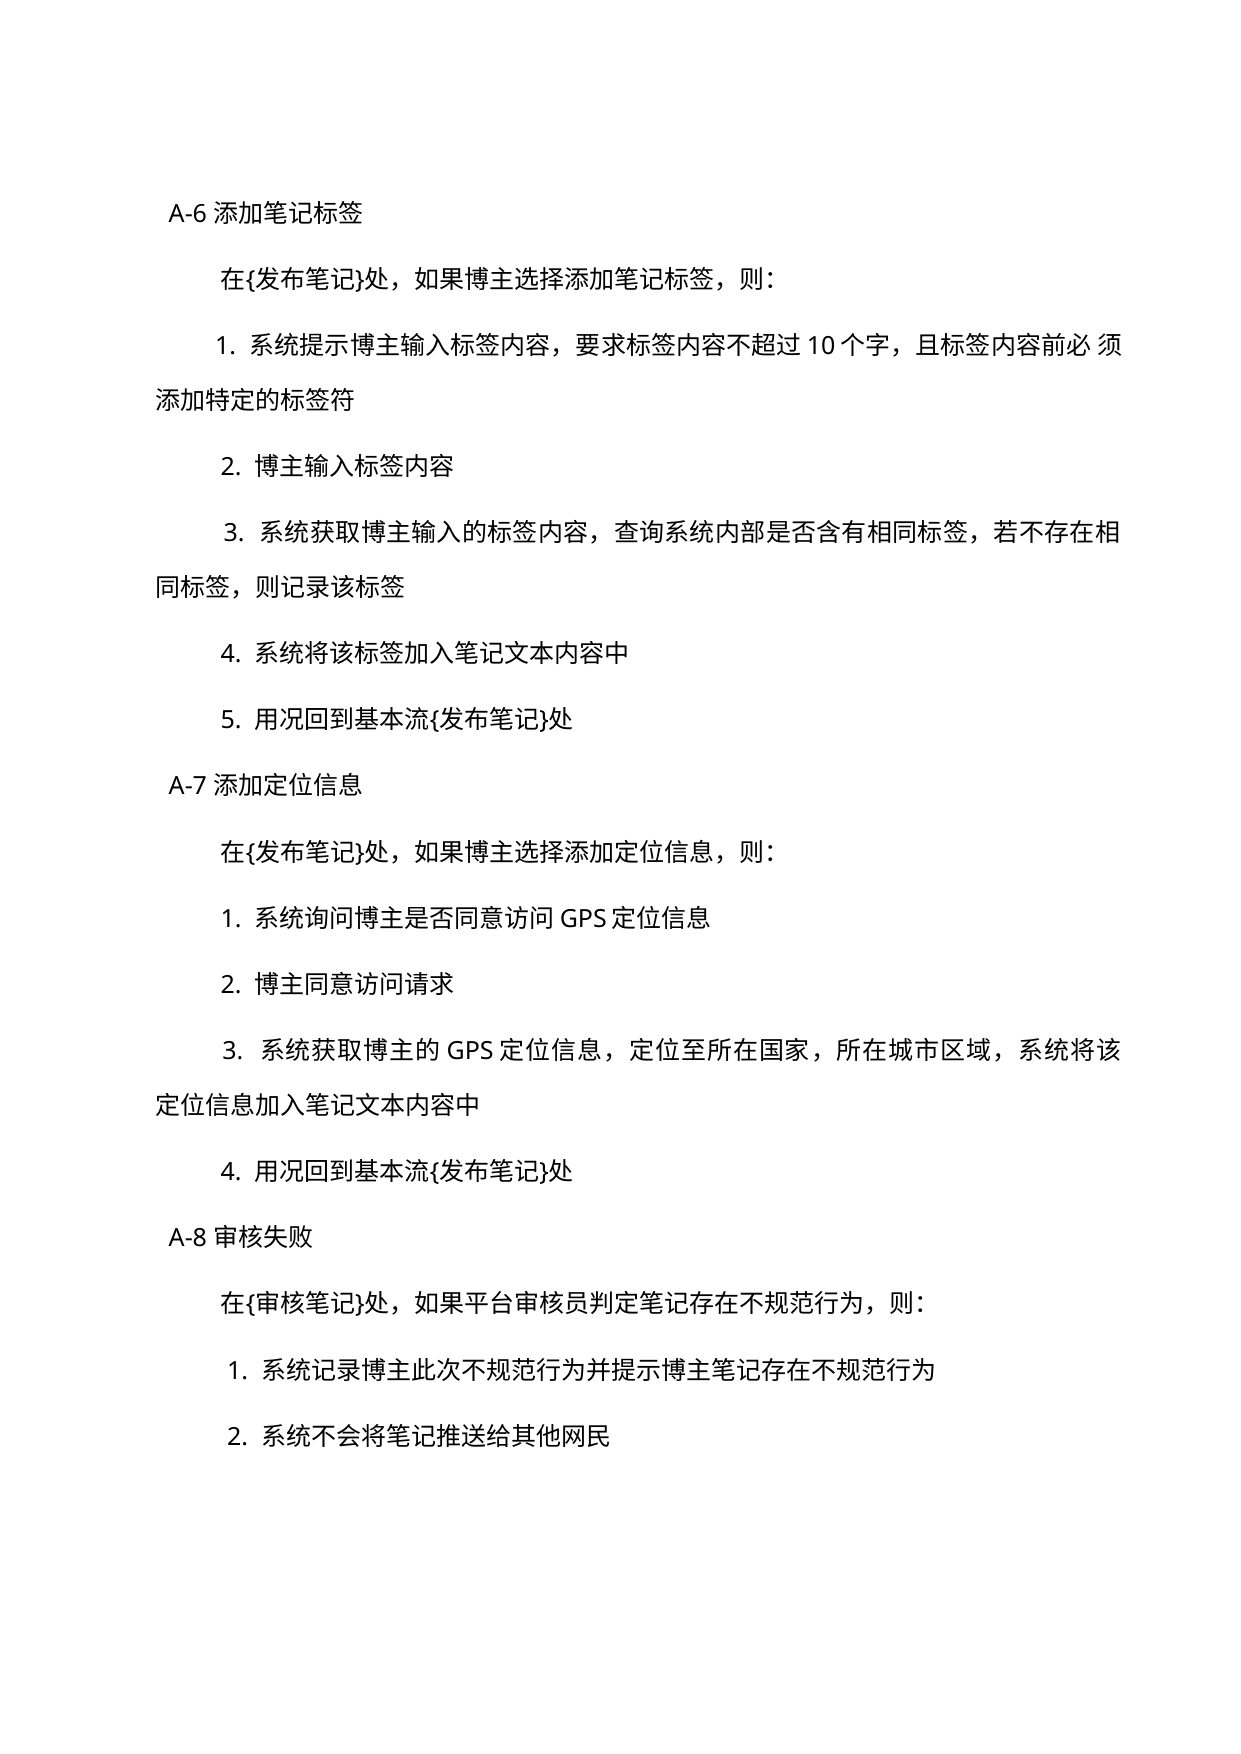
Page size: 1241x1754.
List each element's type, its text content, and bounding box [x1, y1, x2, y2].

list A-7 添加定位信息 [156, 766, 1122, 802]
list 在{审核笔记}处，如果平台审核员判定笔记存在不规范行为，则： [156, 1284, 1122, 1320]
list A-8 审核失败 [156, 1218, 1122, 1254]
list 5. 用况回到基本流{发布笔记}处 [156, 699, 1122, 736]
list 4. 系统将该标签加入笔记文本内容中 [156, 633, 1122, 669]
list 4. 用况回到基本流{发布笔记}处 [156, 1151, 1122, 1188]
list 1. 系统提示博主输入标签内容，要求标签内容不超过10个字，且标签内容前必 须添加特定的标签符 [156, 326, 1122, 416]
list 3. 系统获取博主输入的标签内容，查询系统内部是否含有相同标签，若不存在相同标签，则记录该标签 [156, 513, 1122, 603]
list 1. 系统记录博主此次不规范行为并提示博主笔记存在不规范行为 [156, 1350, 1122, 1386]
list 2. 系统不会将笔记推送给其他网民 [156, 1416, 1122, 1453]
list 3. 系统获取博主的GPS定位信息，定位至所在国家，所在城市区域，系统将该 定位信息加入笔记文本内容中 [156, 1031, 1122, 1121]
list A-6 添加笔记标签 [156, 193, 1122, 229]
list 1. 系统询问博主是否同意访问GPS定位信息 [156, 898, 1122, 934]
list 2. 博主输入标签内容 [156, 446, 1122, 483]
list 在{发布笔记}处，如果博主选择添加笔记标签，则： [156, 259, 1122, 296]
list 在{发布笔记}处，如果博主选择添加定位信息，则： [156, 832, 1122, 868]
list 2. 博主同意访问请求 [156, 964, 1122, 1001]
